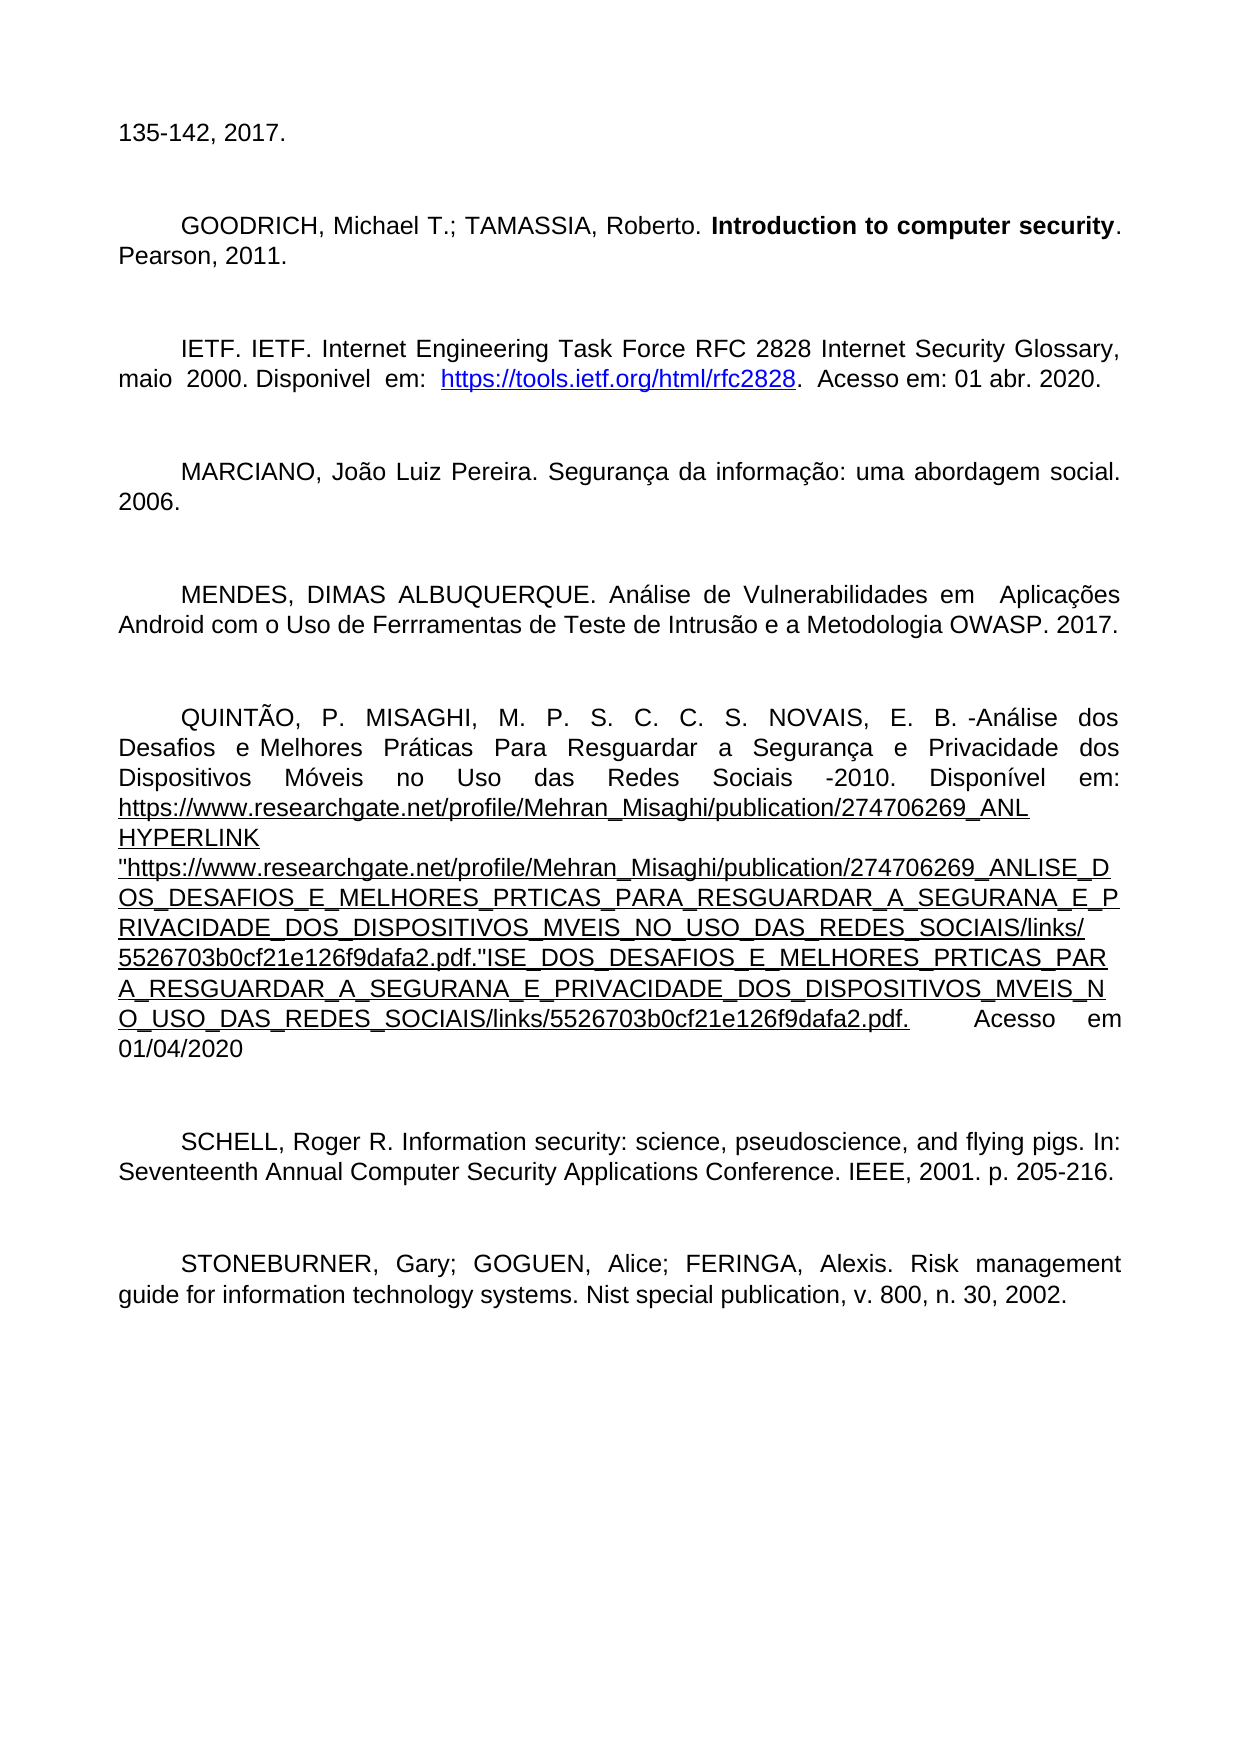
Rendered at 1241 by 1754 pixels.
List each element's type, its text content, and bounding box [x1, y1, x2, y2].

text QUINTÃO, P. MISAGHI, M. P. S. C. C. S. NOVAIS, E. B. -Análise dos Desafios e Melhores Práticas Para Resguardar a Segurança e Privacidade dos Dispositivos Móveis no Uso das Redes Sociais -2010. Disponível em: https://www.researchgate.net/profile/Mehran_Misaghi/publication/274706269_ANL HYPERLINK "https://www.researchgate.net/profile/Mehran_Misaghi/publication/274706269_ANLISE_DOS_DESAFIOS_E_MELHORES_PRTICAS_PARA_RESGUARDAR_A_SEGURANA_E_PRIVACIDADE_DOS_DISPOSITIVOS_MVEIS_NO_USO_DAS_REDES_SOCIAIS/links/5526703b0cf21e126f9dafa2.pdf."ISE_DOS_DESAFIOS_E_MELHORES_PRTICAS_PARA_RESGUARDAR_A_SEGURANA_E_PRIVACIDADE_DOS_DISPOSITIVOS_MVEIS_NO_USO_DAS_REDES_SOCIAIS/links/5526703b0cf21e126f9dafa2.pdf. Acesso em 01/04/2020 [118, 703, 1122, 1062]
text GOODRICH, Michael T.; TAMASSIA, Roberto. Introduction to computer security. Pearson, 2011. [118, 211, 1122, 270]
text MENDES, DIMAS ALBUQUERQUE. Análise de Vulnerabilidades em Aplicações Android com o Uso de Ferrramentas de Teste de Intrusão e a Metodologia OWASP. 2017. [118, 580, 1122, 638]
text MARCIANO, João Luiz Pereira. Segurança da informação: uma abordagem social. 2006. [118, 457, 1122, 516]
text 135-142, 2017. [118, 118, 1122, 147]
text IETF. IETF. Internet Engineering Task Force RFC 2828 Internet Security Glossary, maio 2000. Disponivel em: https://tools.ietf.org/html/rfc2828. Acesso em: 01 abr. 2020. [118, 334, 1122, 393]
text STONEBURNER, Gary; GOGUEN, Alice; FERINGA, Alexis. Risk management guide for information technology systems. Nist special publication, v. 800, n. 30, 2002. [118, 1249, 1122, 1308]
text SCHELL, Roger R. Information security: science, pseudoscience, and flying pigs. In: Seventeenth Annual Computer Security Applications Conference. IEEE, 2001. p. 205-216. [118, 1127, 1122, 1185]
